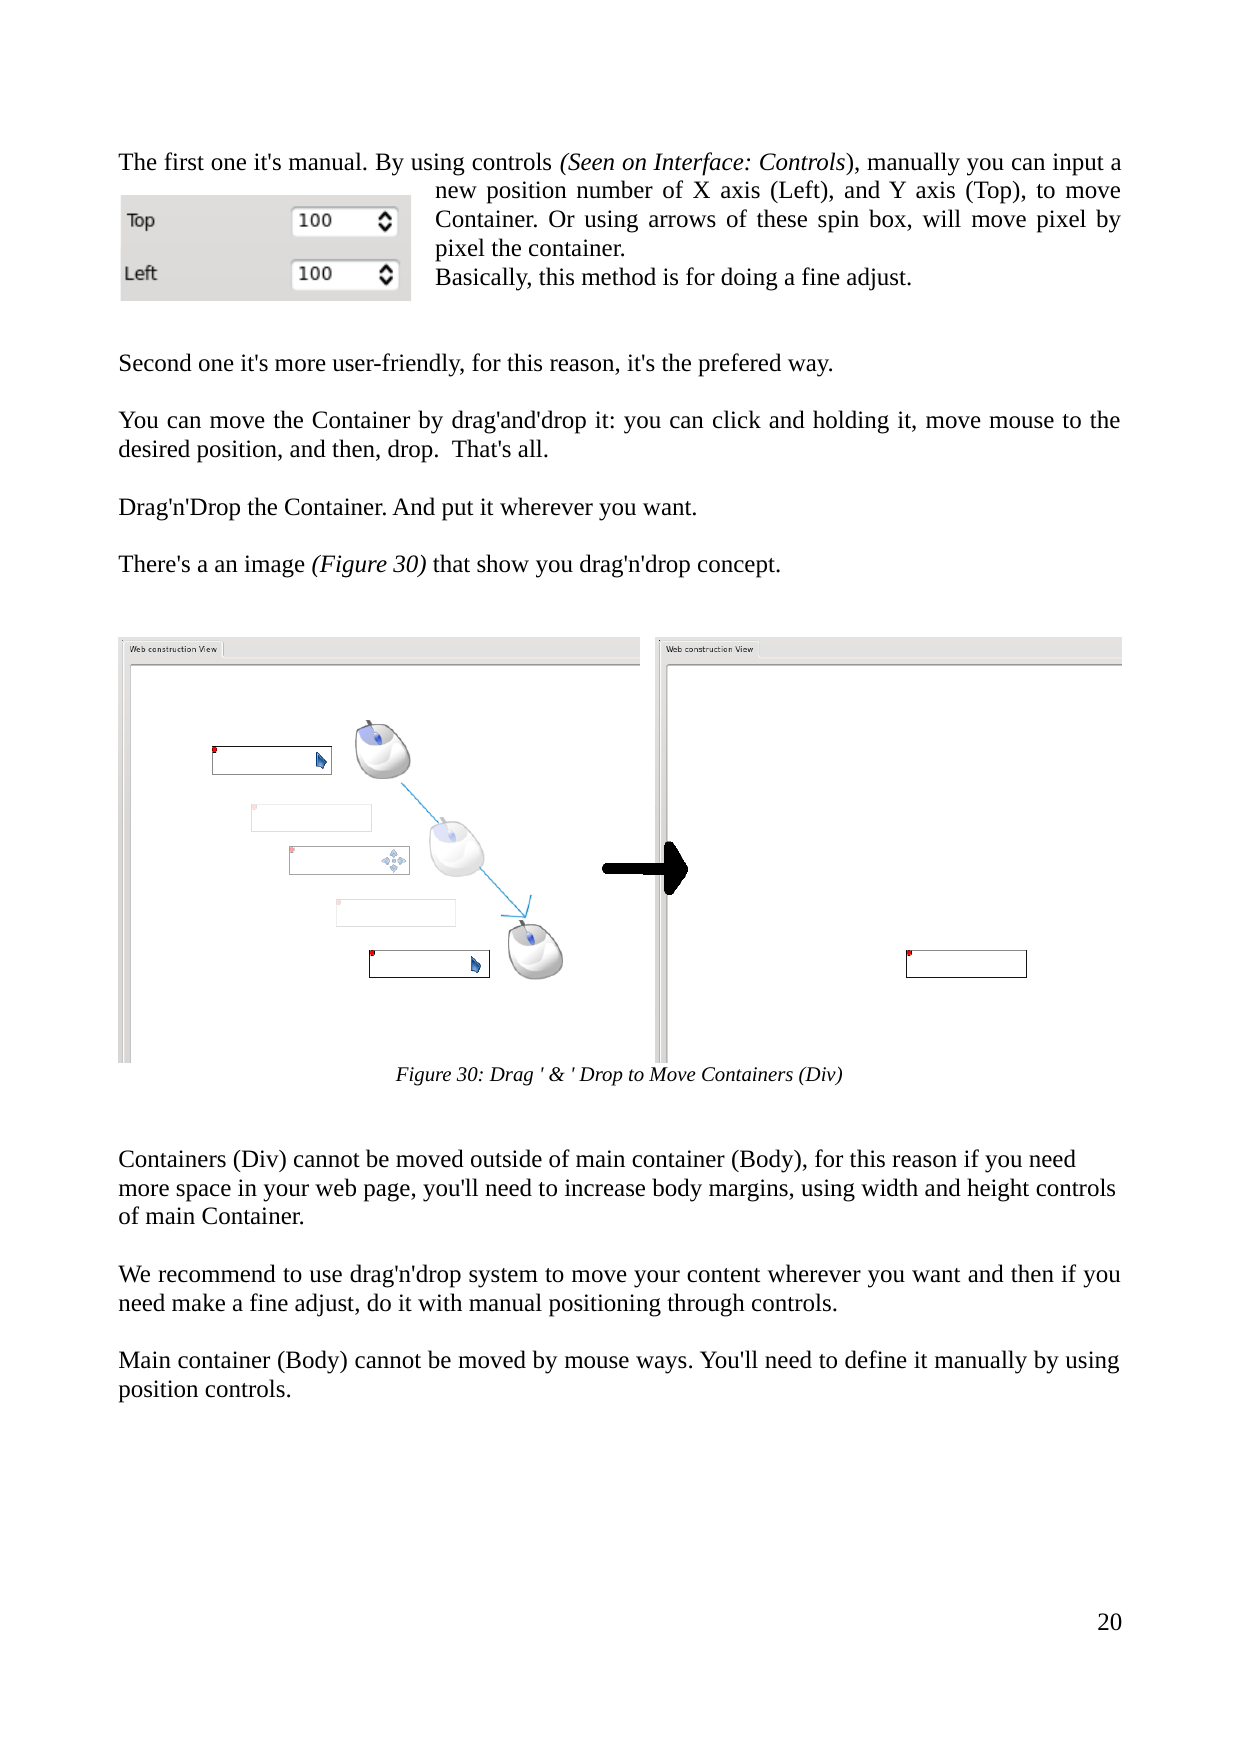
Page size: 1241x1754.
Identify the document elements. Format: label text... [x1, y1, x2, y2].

picture [118, 637, 1122, 1063]
text Basically, this method is for doing a fine adjust. [412, 262, 1122, 291]
text There's a an image (Figure 30) that show you drag'n'drop concept. [118, 549, 1122, 578]
text We recommend to use drag'n'drop system to move your content wherever you want and then if you need make a fine adjust, do it with manual positioning through controls. [118, 1259, 1122, 1316]
text Drag'n'Drop the Container. And put it wherever you want. [118, 492, 1122, 521]
text Second one it's more user-friendly, for this reason, it's the prefered way. [118, 348, 1122, 377]
text You can move the Container by drag'and'drop it: you can click and holding it, move mouse to the desired position, and then, drop. That's all. [118, 377, 1122, 463]
text Containers (Div) cannot be moved outside of main container (Body), for this reason if you need more space in your web page, you'll need to increase body margins, using width and height controls of main Container. [118, 1144, 1122, 1230]
picture [120, 195, 412, 301]
text The first one it's manual. By using controls (Seen on Interface: Controls), manually you can input a new position number of X axis (Left), and Y axis (Top), to move Container. Or using arrows of these spin box, will move pixel by pixel the container. [118, 147, 1122, 262]
text Main container (Body) cannot be moved by mouse ways. You'll need to define it manually by using position controls. [118, 1345, 1122, 1403]
text Figure 30: Drag ' & ' Drop to Move Containers (Div) [118, 1063, 1122, 1086]
